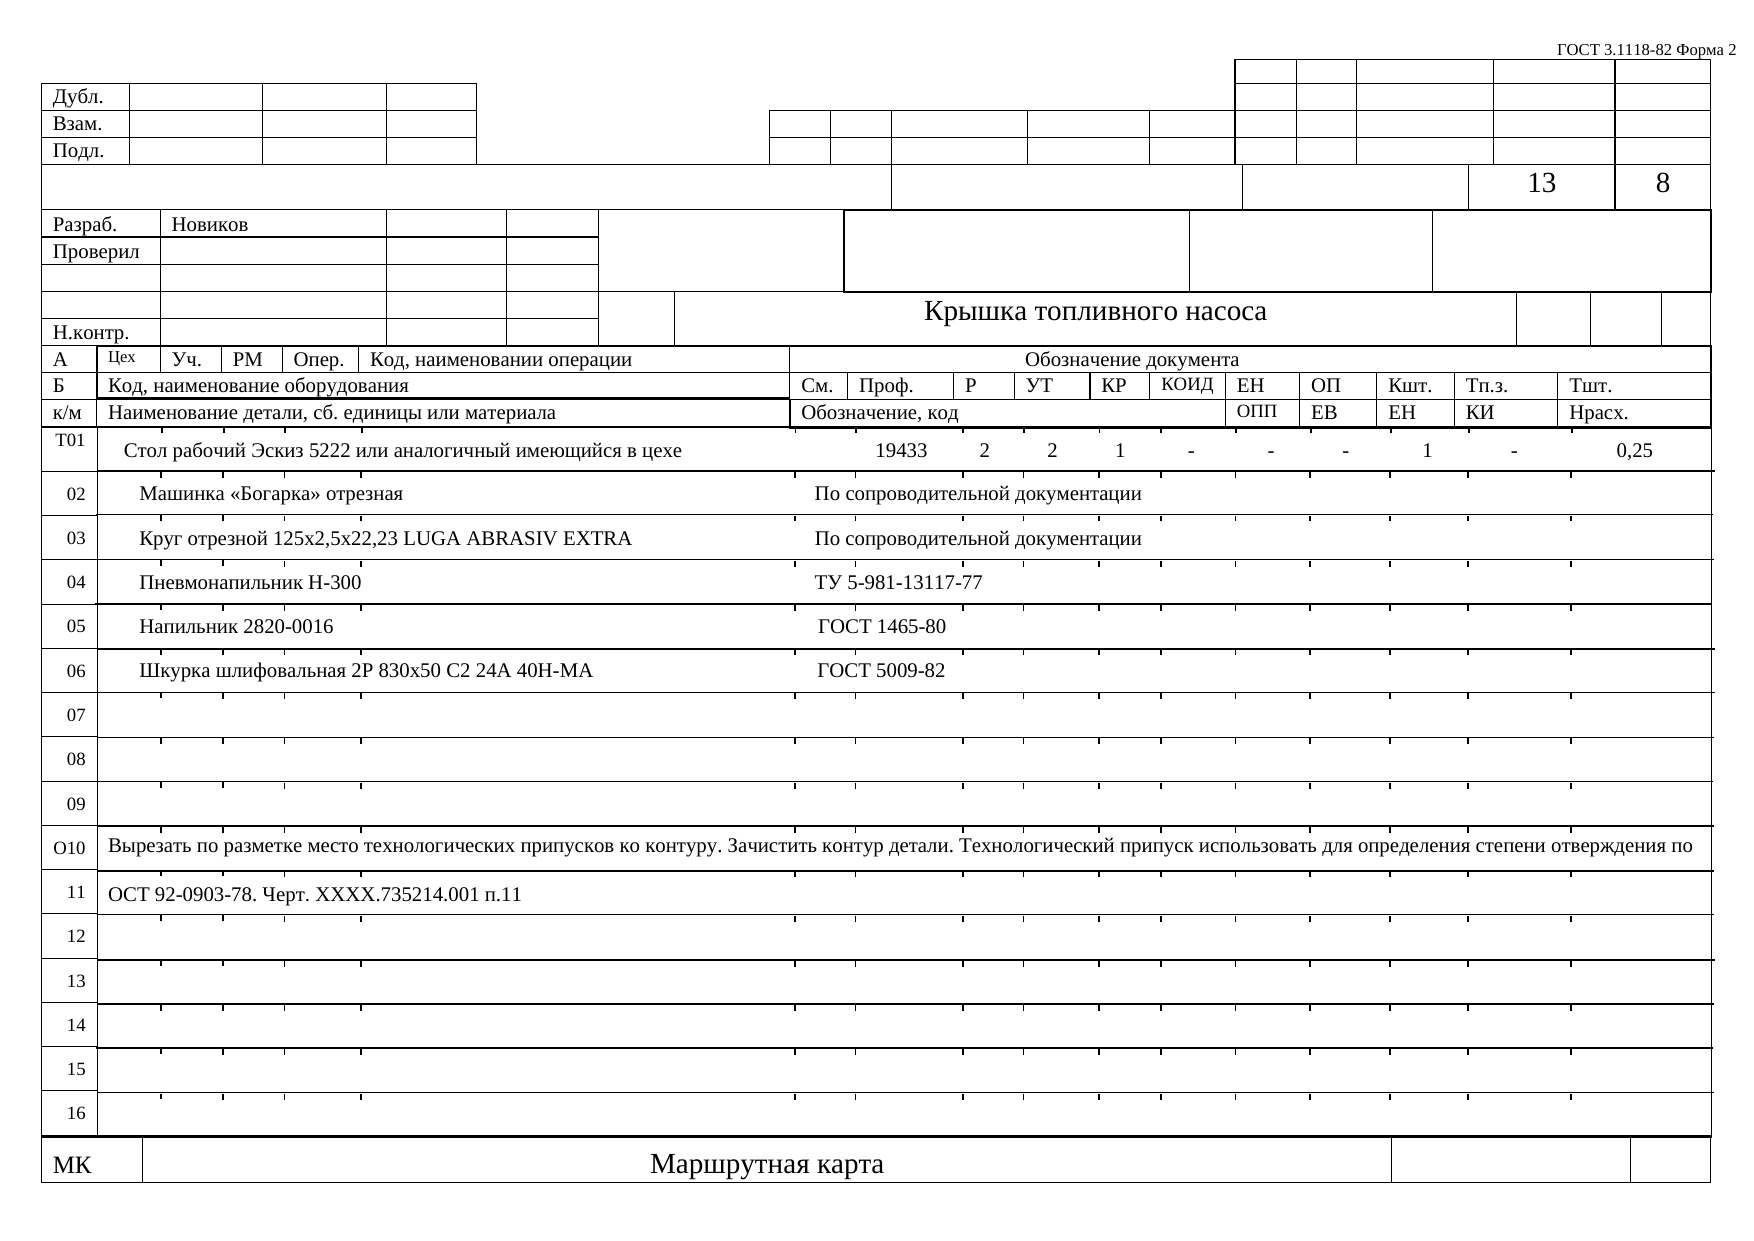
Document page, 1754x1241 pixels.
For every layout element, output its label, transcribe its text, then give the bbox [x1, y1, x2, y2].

table_cell [477, 83, 726, 110]
table_cell Кшт. [1377, 373, 1454, 399]
table_cell [98, 915, 1711, 958]
table_cell УТ [1015, 373, 1089, 399]
table_cell [507, 319, 598, 345]
table_cell [1494, 111, 1614, 137]
table_cell 08 [42, 737, 97, 781]
table_cell [98, 1093, 1711, 1135]
table_cell 11 [42, 870, 97, 913]
table_cell Маршрутная карта [143, 1138, 1391, 1182]
table_cell [1591, 293, 1661, 345]
table_cell [387, 238, 506, 263]
table_cell Н.контр. [42, 319, 160, 345]
table_cell 12 [42, 914, 97, 958]
table_cell Взам. [42, 111, 129, 137]
table_cell [387, 210, 506, 236]
table_header [1236, 60, 1296, 83]
table_cell Машинка «Богарка» отрезная По сопроводительной документации [98, 472, 1711, 514]
table_cell [1357, 138, 1493, 164]
table_cell [770, 138, 830, 164]
table_cell [98, 1049, 1711, 1090]
table_cell [1662, 293, 1710, 345]
table_cell ЕН [1226, 373, 1299, 399]
table_cell А [42, 346, 96, 372]
table_cell Вырезать по разметке место технологических припусков ко контуру. Зачистить контур детали. Технологический припуск использовать для определения степени отверждения по [98, 827, 1711, 870]
table_cell [1392, 1138, 1630, 1182]
table_cell [161, 319, 386, 345]
table_cell [1357, 111, 1493, 137]
table_cell Новиков [161, 210, 386, 236]
table_cell Проф. [848, 373, 953, 399]
table_cell [98, 782, 1711, 825]
table_cell [42, 165, 891, 209]
table_cell 07 [42, 693, 97, 736]
table_cell [1357, 84, 1493, 110]
table_cell [1236, 111, 1296, 137]
table_cell [130, 138, 262, 164]
table_cell [770, 111, 830, 137]
table_cell Обозначение, код [791, 400, 1225, 426]
table_cell [42, 292, 160, 318]
table_cell [507, 238, 598, 263]
table_cell [1190, 211, 1432, 291]
table_cell Наименование детали, сб. единицы или материала [97, 400, 789, 426]
table_cell Код, наименование оборудования [98, 373, 789, 397]
table_cell Цех [98, 347, 160, 372]
table_cell [1243, 165, 1468, 209]
table_cell [599, 210, 843, 291]
table_cell [98, 693, 1711, 736]
table_cell Дубл. [42, 84, 129, 110]
table_cell Разраб. [42, 210, 160, 236]
table_cell [507, 210, 598, 236]
table_cell 14 [42, 1003, 97, 1046]
table_cell Уч. [161, 347, 221, 372]
table_cell [1150, 138, 1234, 164]
table_cell Тп.з. [1455, 373, 1557, 399]
table_cell Нрасх. [1558, 400, 1710, 426]
table_cell Круг отрезной 125х2,5х22,23 LUGA ABRASIV EXTRA По сопроводительной документации [98, 515, 1711, 559]
table_cell См.. [790, 373, 847, 399]
table_cell ОСТ 92-0903-78. Черт. ХХХХ.735214.001 п.11 [98, 872, 1711, 913]
table_cell [507, 292, 598, 318]
table_cell [263, 84, 386, 110]
table_header [1357, 60, 1493, 83]
table_cell ОПП [1226, 400, 1299, 426]
table_cell [1028, 138, 1149, 164]
table_cell КР [1091, 373, 1149, 399]
table_cell [892, 138, 1027, 164]
table_cell Опер. [283, 347, 358, 372]
table_cell [1494, 138, 1614, 164]
table_cell Шкурка шлифовальная 2Р 830х50 С2 24А 40Н-МА ГОСТ 5009-82 [98, 650, 1711, 692]
table_cell 16 [42, 1091, 97, 1135]
table_cell [1297, 138, 1356, 164]
table_cell к/м [42, 400, 96, 426]
table_cell [477, 110, 769, 137]
table_cell [98, 738, 1711, 781]
table_cell Крышка топливного насоса [675, 292, 1516, 345]
table_cell ОП [1300, 373, 1376, 399]
table_cell [1236, 84, 1296, 110]
table_cell Р [954, 373, 1014, 399]
table_cell Подл. [42, 138, 129, 164]
table_header [1494, 60, 1614, 83]
table_header [1616, 60, 1710, 83]
table_cell Код, наименовании операции [359, 347, 789, 372]
table_cell Пневмонапильник Н-300 ТУ 5-981-13117-77 [98, 560, 1711, 603]
table_cell [477, 137, 769, 164]
table_cell Проверил [42, 238, 160, 263]
table_cell Т01 [42, 428, 97, 471]
table_cell 09 [42, 782, 97, 825]
table_cell [98, 961, 1711, 1002]
table_cell [161, 238, 386, 263]
table_cell [263, 138, 386, 164]
table_cell МК [42, 1138, 142, 1182]
table_cell [387, 84, 476, 110]
table_cell [42, 265, 160, 291]
table_cell Б [42, 373, 96, 399]
table_cell [161, 292, 386, 318]
table_cell [263, 111, 386, 137]
table_cell ЕВ [1300, 400, 1376, 426]
table_header [1297, 60, 1356, 83]
table_cell [845, 211, 1189, 291]
table_cell [599, 292, 674, 345]
table_cell Тшт. [1558, 373, 1710, 399]
table_cell [892, 165, 1242, 209]
table_cell Напильник 2820-0016 ГОСТ 1465-80 [98, 605, 1711, 648]
table_cell [1616, 84, 1710, 110]
table_cell КОИД [1150, 373, 1225, 399]
table_cell [831, 111, 891, 137]
table_cell ЕН [1377, 400, 1454, 426]
table_cell [1433, 211, 1710, 291]
table_cell 15 [42, 1047, 97, 1090]
table_cell РМ [222, 347, 282, 372]
table_cell [130, 84, 262, 110]
table_cell 13 [1469, 165, 1614, 209]
table_cell [1631, 1138, 1710, 1182]
table_cell [98, 1005, 1711, 1046]
table_cell [387, 292, 506, 318]
table_cell [1297, 111, 1356, 137]
table_cell 04 [42, 560, 97, 603]
table_cell КИ [1455, 400, 1557, 426]
table_cell [726, 83, 1234, 110]
table_cell [1494, 84, 1614, 110]
table_cell [1297, 84, 1356, 110]
table_cell [161, 265, 386, 291]
table_cell О10 [42, 826, 97, 869]
table_cell Обозначение документа [790, 347, 1710, 372]
table_cell Стол рабочий Эскиз 5222 или аналогичный имеющийся в цехе 19433 2 2 1 - - - 1 - 0,25 [98, 428, 1711, 470]
table_cell [1150, 111, 1234, 137]
table_cell 06 [42, 649, 97, 692]
table_cell [892, 111, 1027, 137]
table_cell [507, 265, 598, 291]
table_cell [387, 265, 506, 291]
table_cell 03 [42, 516, 97, 559]
table_header [41, 59, 1234, 83]
table_cell 05 [42, 605, 97, 648]
table_cell [1616, 138, 1710, 164]
table_cell [1517, 293, 1590, 345]
table_cell 8 [1616, 165, 1710, 209]
table_cell [1616, 111, 1710, 137]
table_cell [130, 111, 262, 137]
table_cell [387, 319, 506, 345]
table_cell [387, 138, 476, 164]
table_cell [831, 138, 891, 164]
table_cell [387, 111, 476, 137]
table_cell 13 [42, 959, 97, 1002]
table_cell [1028, 111, 1149, 137]
table_cell 02 [42, 472, 97, 515]
table_cell [1236, 138, 1296, 164]
